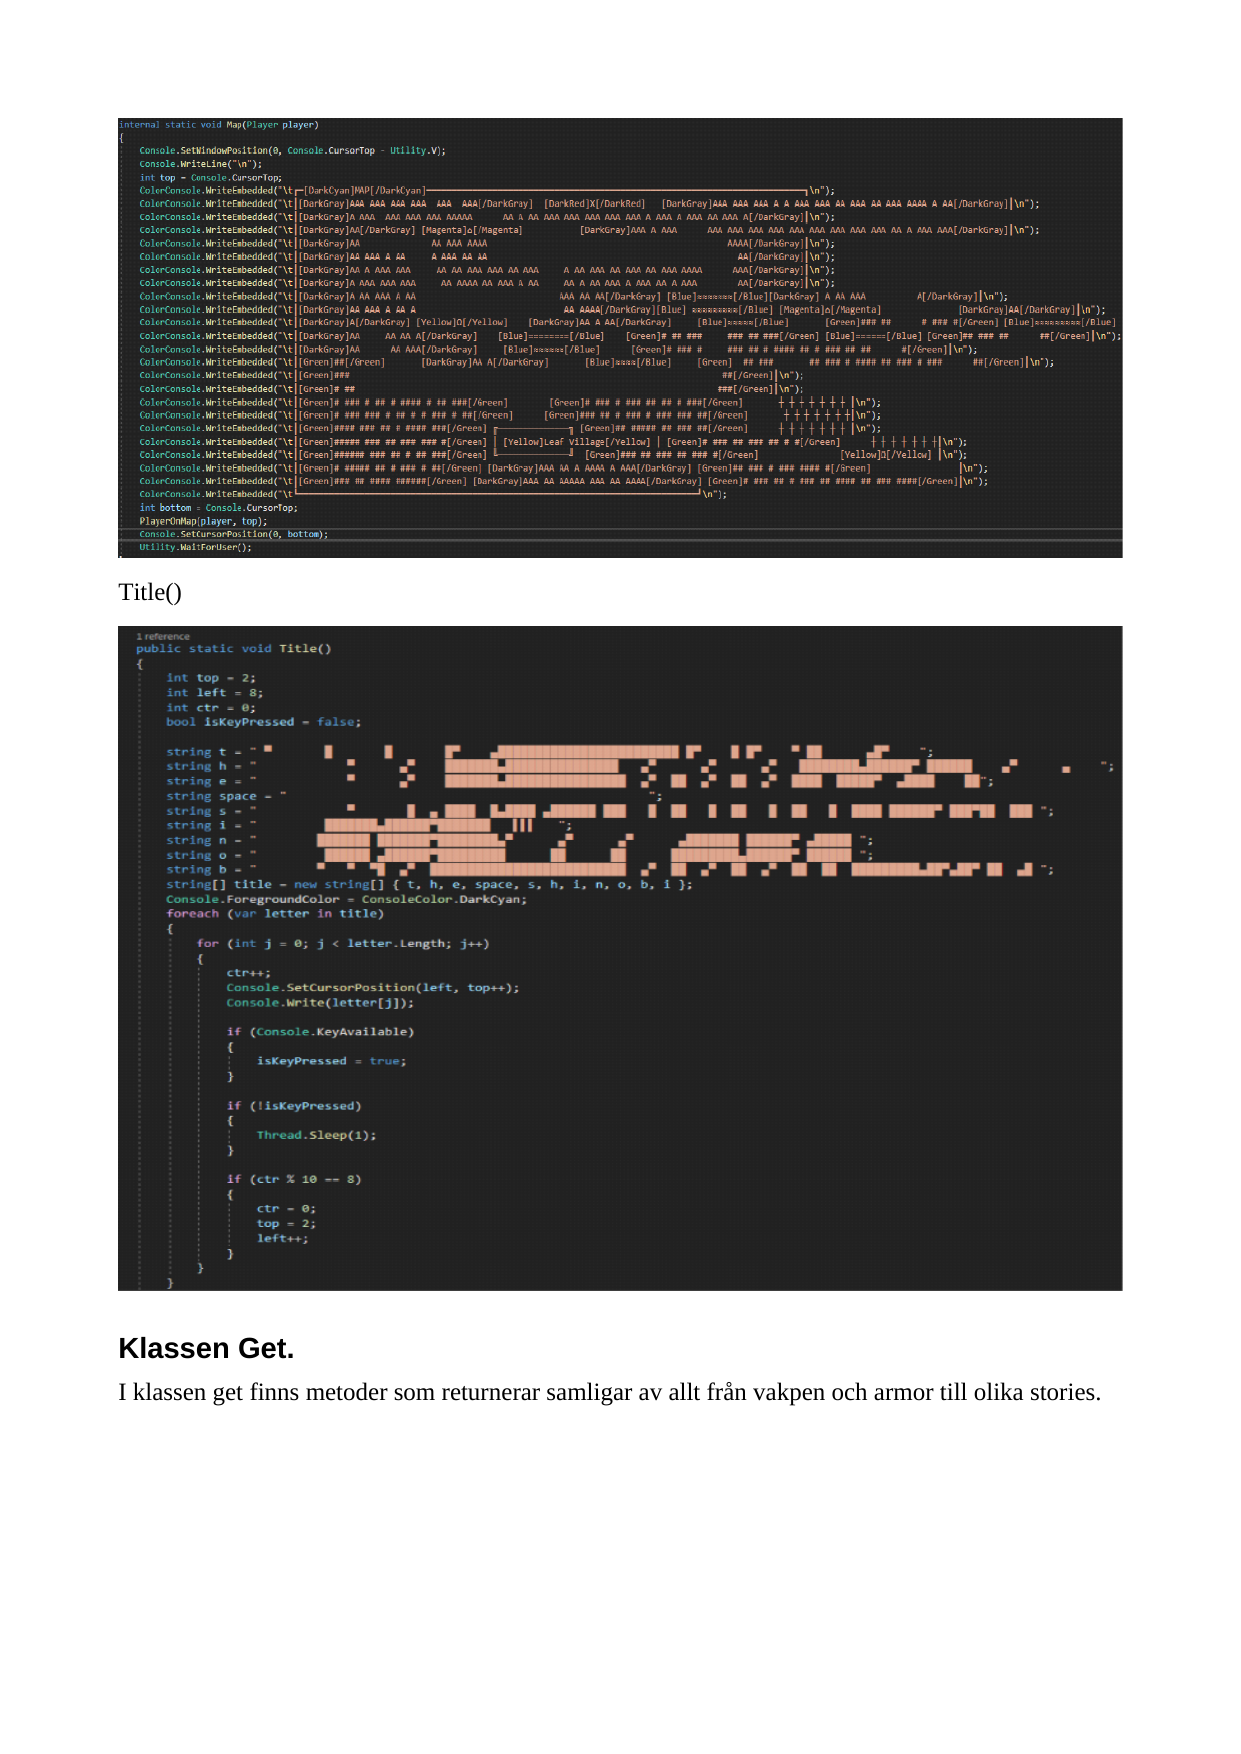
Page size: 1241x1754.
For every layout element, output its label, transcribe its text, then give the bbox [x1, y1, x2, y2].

text Klassen Get. [118, 1331, 1122, 1365]
text Title() [118, 577, 1122, 606]
text I klassen get finns metoder som returnerar samligar av allt från vakpen och armor till olika stories. [118, 1377, 1122, 1406]
